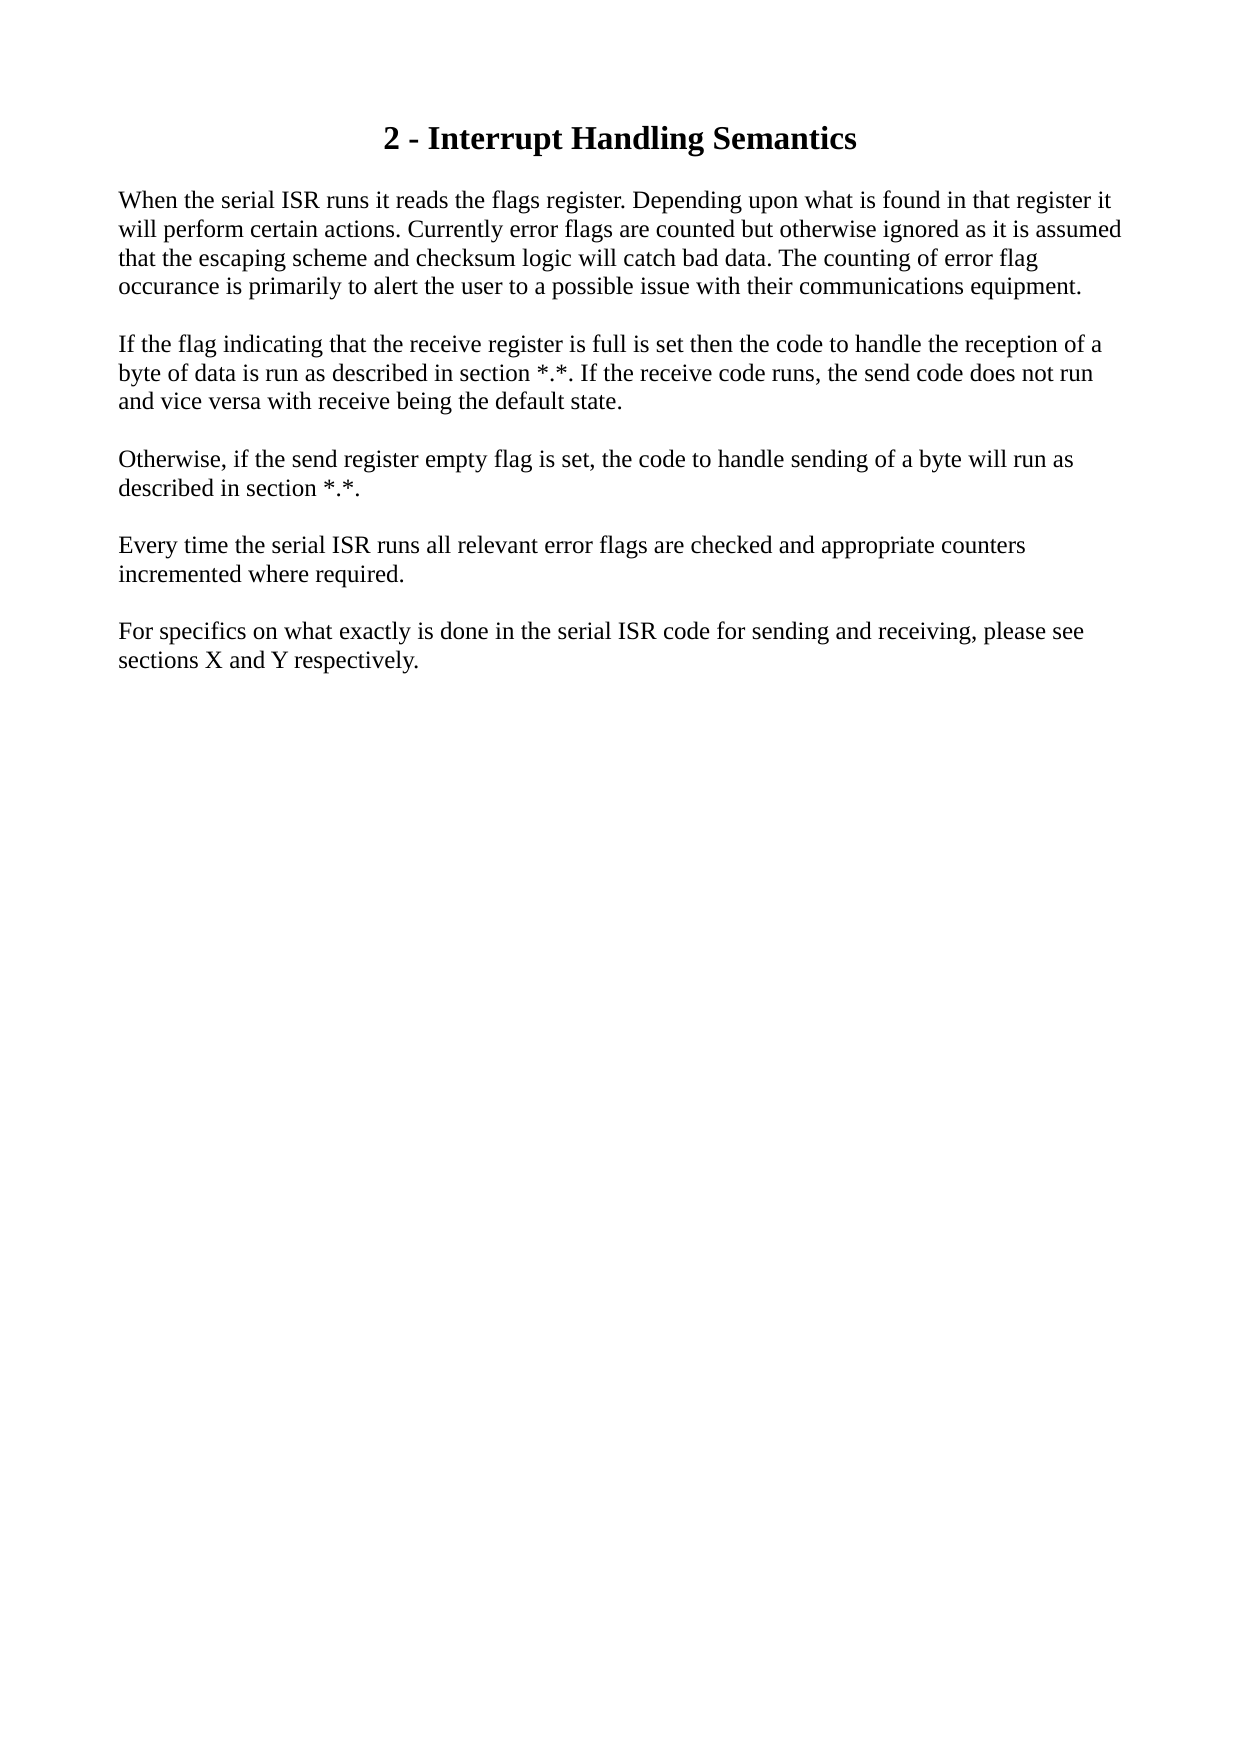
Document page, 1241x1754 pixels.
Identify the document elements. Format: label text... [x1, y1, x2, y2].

text Otherwise, if the send register empty flag is set, the code to handle sending of a byte will run as described in section *.*. [118, 444, 1122, 501]
text Every time the serial ISR runs all relevant error flags are checked and appropriate counters incremented where required. [118, 530, 1122, 588]
text If the flag indicating that the receive register is full is set then the code to handle the reception of a byte of data is run as described in section *.*. If the receive code runs, the send code does not run and vice versa with receive being the default state. [118, 329, 1122, 415]
text When the serial ISR runs it reads the flags register. Depending upon what is found in that register it will perform certain actions. Currently error flags are counted but otherwise ignored as it is assumed that the escaping scheme and checksum logic will catch bad data. The counting of error flag occurance is primarily to alert the user to a possible issue with their communications equipment. [118, 185, 1122, 300]
text 2 - Interrupt Handling Semantics [118, 118, 1122, 156]
text For specifics on what exactly is done in the serial ISR code for sending and receiving, please see sections X and Y respectively. [118, 616, 1122, 674]
